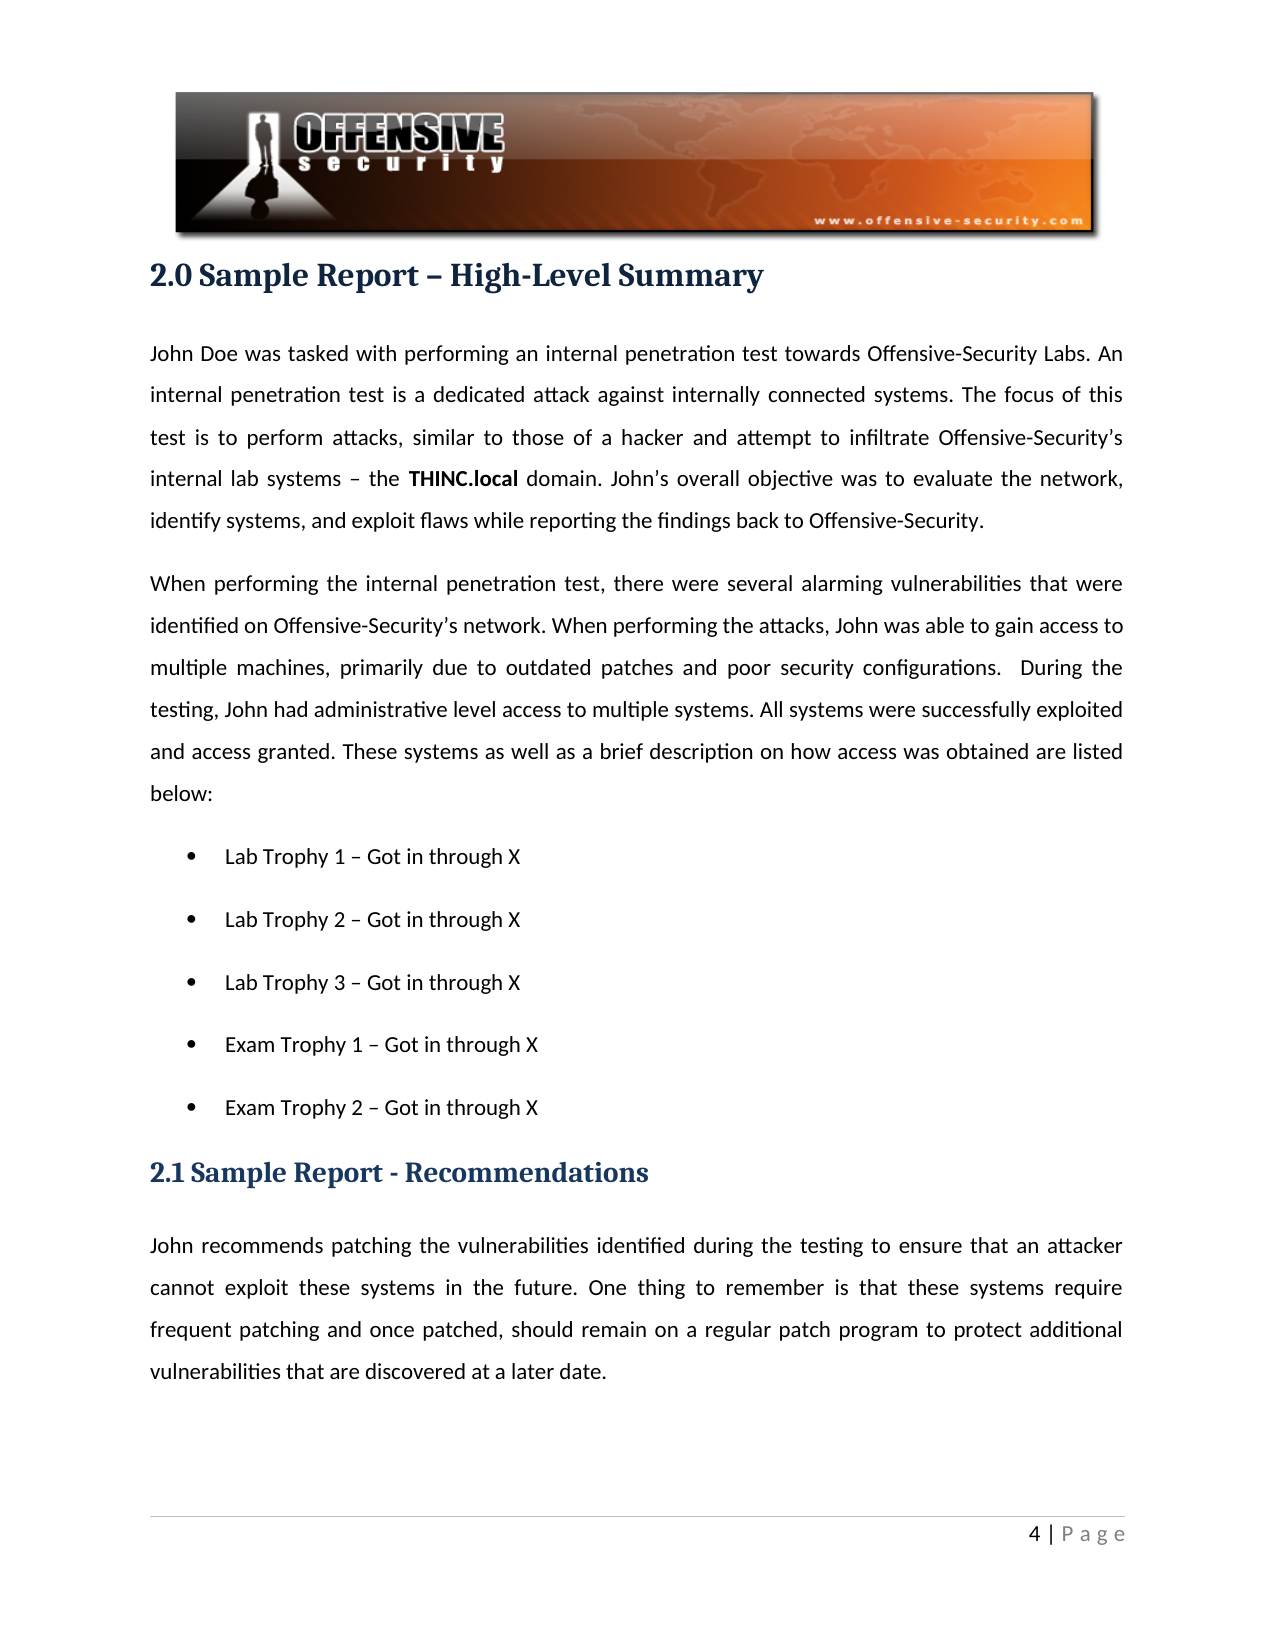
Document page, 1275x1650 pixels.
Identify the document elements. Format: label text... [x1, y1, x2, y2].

subtitle 2.1 Sample Report - Recommendations [150, 1156, 1125, 1190]
list Lab Trophy 1 – Got in through X [187, 842, 1125, 870]
text John Doe was tasked with performing an internal penetration test towards Offensive-Security Labs. An internal penetration test is a dedicated attack against internally connected systems. The focus of this test is to perform attacks, similar to those of a hacker and attempt to infiltrate Offensive-Security’s internal lab systems – the THINC.local domain. John’s overall objective was to evaluate the network, identify systems, and exploit flaws while reporting the findings back to Offensive-Security. [150, 339, 1125, 534]
text When performing the internal penetration test, there were several alarming vulnerabilities that were identified on Offensive-Security’s network. When performing the attacks, John was able to gain access to multiple machines, primarily due to outdated patches and poor security configurations. During the testing, John had administrative level access to multiple systems. All systems were successfully exploited and access granted. These systems as well as a brief description on how access was obtained are listed below: [150, 569, 1125, 807]
text John recommends patching the vulnerabilities identified during the testing to ensure that an attacker cannot exploit these systems in the future. One thing to remember is that these systems require frequent patching and once patched, should remain on a regular patch program to protect additional vulnerabilities that are discovered at a later date. [150, 1231, 1125, 1385]
subtitle 2.0 Sample Report – High-Level Summary [150, 256, 1125, 294]
list Lab Trophy 3 – Got in through X [187, 968, 1125, 996]
list Exam Trophy 2 – Got in through X [187, 1093, 1125, 1121]
list Lab Trophy 2 – Got in through X [187, 905, 1125, 933]
list Exam Trophy 1 – Got in through X [187, 1031, 1125, 1058]
